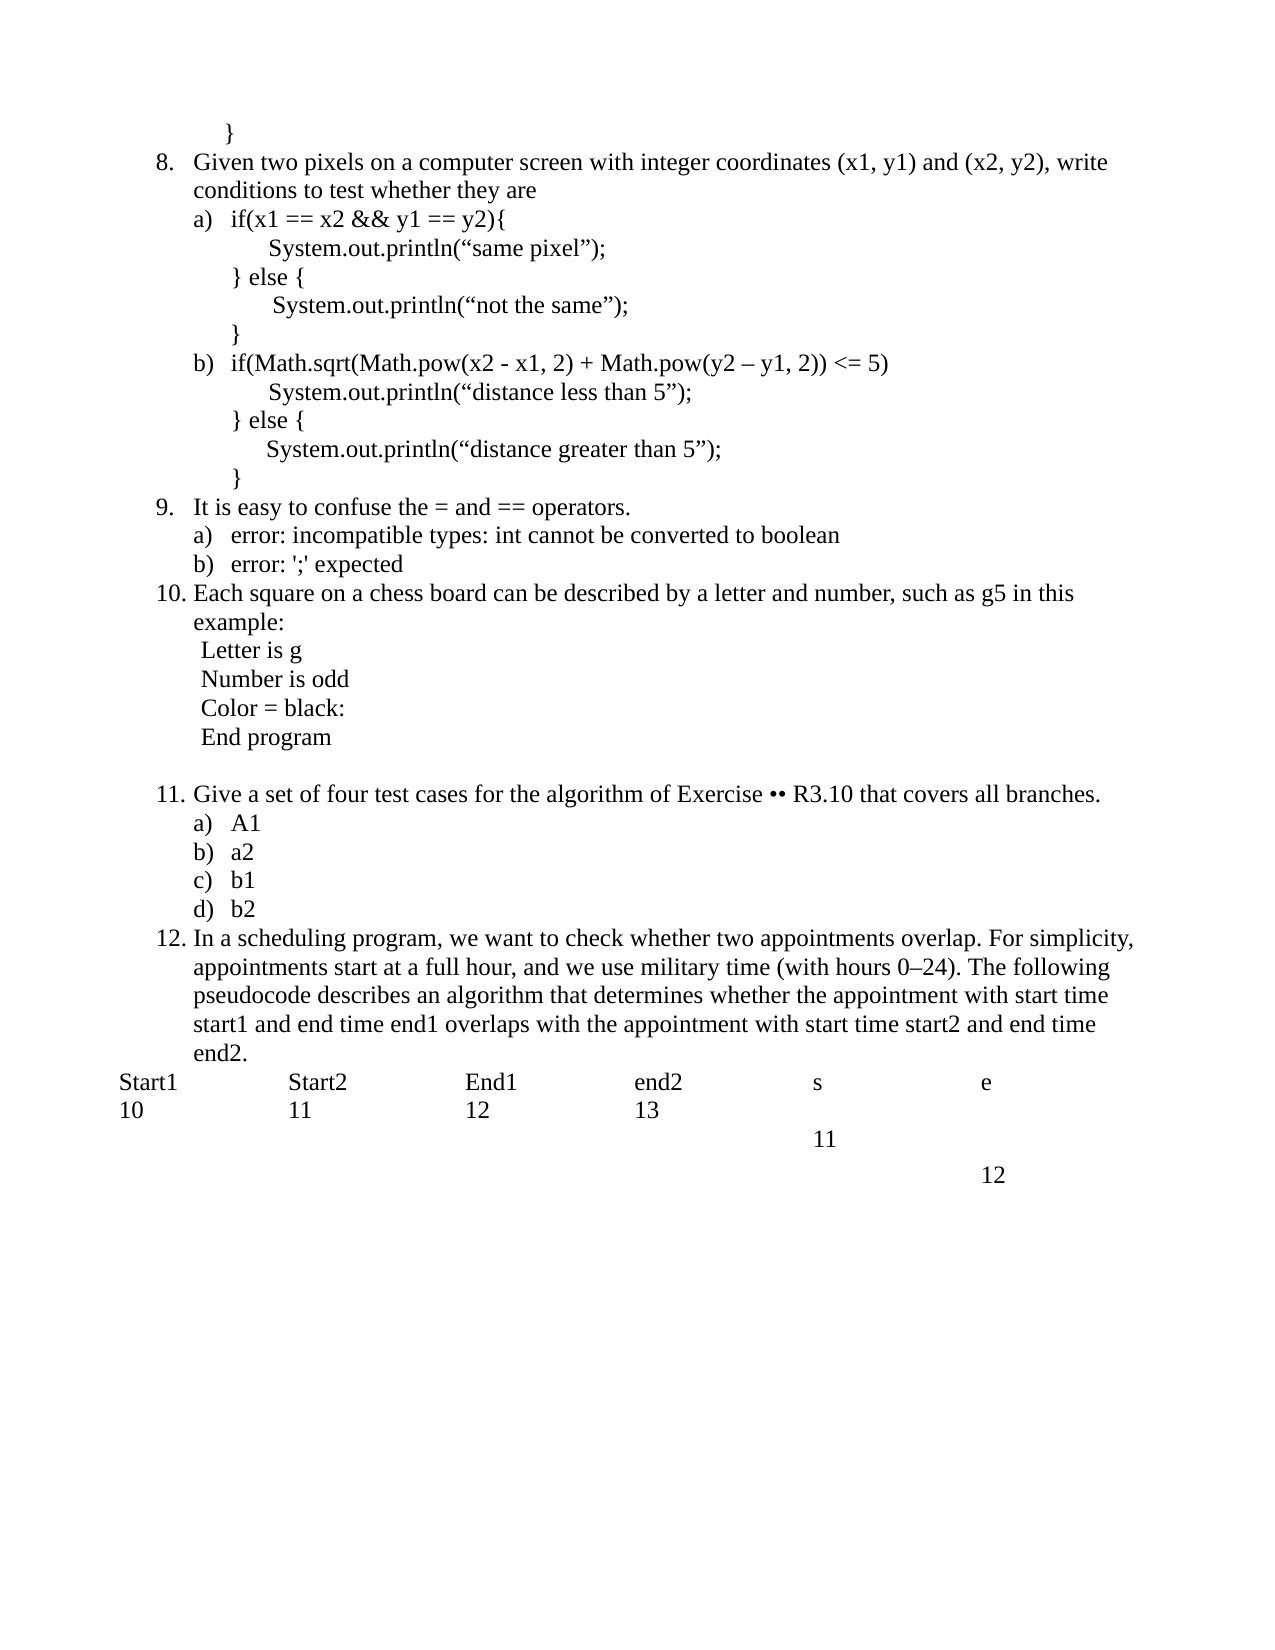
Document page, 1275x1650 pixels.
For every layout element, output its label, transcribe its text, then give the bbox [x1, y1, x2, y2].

table_header e [981, 1067, 1159, 1096]
table_header Start1 [119, 1067, 288, 1096]
table_header Letter is g [201, 636, 350, 664]
table_cell [981, 1124, 1159, 1161]
table_cell [981, 1096, 1159, 1124]
list Each square on a chess board can be described by a letter and number, such as g5 in this example: [156, 578, 1157, 636]
table_cell [288, 1189, 465, 1218]
text } else { [118, 262, 1157, 291]
table_cell Color = black: [201, 693, 350, 722]
list Given two pixels on a computer screen with integer coordinates (x1, y1) and (x2, y2), write conditions to test whether they are [156, 147, 1157, 204]
list System.out.println(“same pixel”); [231, 233, 1157, 262]
list a2 [193, 837, 1157, 866]
text System.out.println(“not the same”); [118, 291, 1157, 319]
text } [118, 118, 1157, 147]
list error: ';' expected [193, 549, 1157, 578]
table_cell Number is odd [201, 664, 350, 693]
table_cell [119, 1124, 288, 1161]
text System.out.println(“distance greater than 5”); [118, 434, 1157, 463]
table_cell 11 [288, 1096, 465, 1124]
table_header end2 [634, 1067, 813, 1096]
text } [118, 319, 1157, 348]
table_cell 10 [119, 1096, 288, 1124]
text } [118, 463, 1157, 492]
table_cell [813, 1096, 981, 1124]
list b2 [193, 894, 1157, 923]
table_cell 12 [465, 1096, 634, 1124]
list if(x1 == x2 && y1 == y2){ [193, 204, 1157, 233]
table_cell [465, 1189, 634, 1218]
table_header Start2 [288, 1067, 465, 1096]
table_cell End program [201, 722, 350, 751]
table_cell [201, 751, 350, 779]
list It is easy to confuse the = and == operators. [156, 492, 1157, 521]
table_cell [288, 1161, 465, 1189]
text } else { [118, 406, 1157, 434]
table_header s [813, 1067, 981, 1096]
table_cell [634, 1161, 813, 1189]
table_cell [981, 1189, 1159, 1218]
table_cell [119, 1161, 288, 1189]
list System.out.println(“distance less than 5”); [231, 377, 1157, 406]
list In a scheduling program, we want to check whether two appointments overlap. For simplicity, appointments start at a full hour, and we use military time (with hours 0–24). The following pseudocode describes an algorithm that determines whether the appointment with start time start1 and end time end1 overlaps with the appointment with start time start2 and end time end2. [156, 923, 1157, 1067]
table_cell [813, 1189, 981, 1218]
list A1 [193, 808, 1157, 837]
list b1 [193, 866, 1157, 894]
table_cell [634, 1124, 813, 1161]
list Give a set of four test cases for the algorithm of Exercise •• R3.10 that covers all branches. [156, 779, 1157, 808]
list error: incompatible types: int cannot be converted to boolean [193, 521, 1157, 549]
table_cell [288, 1124, 465, 1161]
table_cell [465, 1124, 634, 1161]
table_cell [813, 1161, 981, 1189]
table_cell 12 [981, 1161, 1159, 1189]
table_cell 11 [813, 1124, 981, 1161]
table_cell [634, 1189, 813, 1218]
table_header End1 [465, 1067, 634, 1096]
list if(Math.sqrt(Math.pow(x2 - x1, 2) + Math.pow(y2 – y1, 2)) <= 5) [193, 348, 1157, 377]
table_cell [465, 1161, 634, 1189]
table_cell [119, 1189, 288, 1218]
table_cell 13 [634, 1096, 813, 1124]
